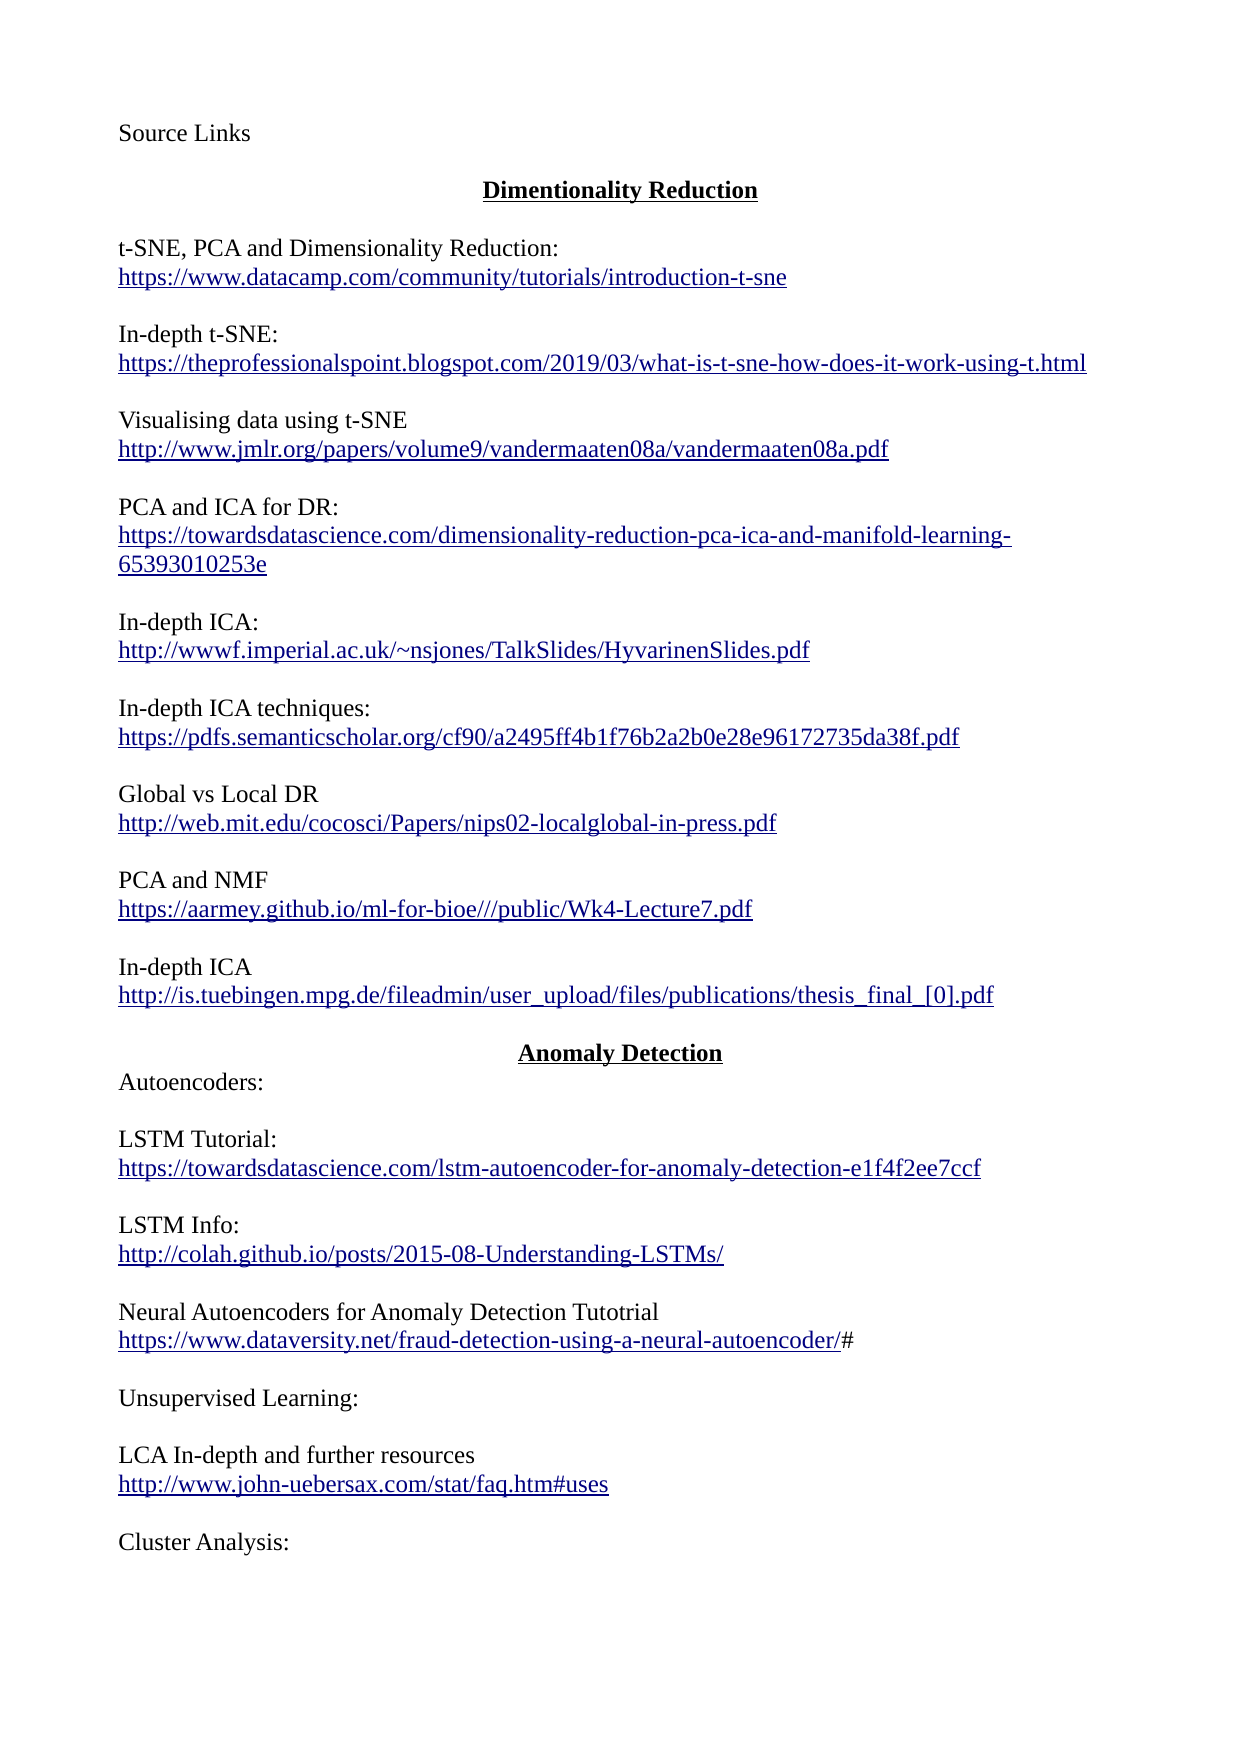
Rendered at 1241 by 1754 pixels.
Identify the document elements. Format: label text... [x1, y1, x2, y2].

text LSTM Tutorial: [118, 1124, 1122, 1153]
text Visualising data using t-SNE [118, 406, 1122, 434]
text Autoencoders: [118, 1067, 1122, 1096]
text Global vs Local DR [118, 779, 1122, 808]
text http://web.mit.edu/cocosci/Papers/nips02-localglobal-in-press.pdf [118, 808, 1122, 837]
text http://wwwf.imperial.ac.uk/~nsjones/TalkSlides/HyvarinenSlides.pdf [118, 636, 1122, 664]
text http://www.john-uebersax.com/stat/faq.htm#uses [118, 1469, 1122, 1498]
text https://towardsdatascience.com/dimensionality-reduction-pca-ica-and-manifold-learning-65393010253e [118, 521, 1122, 578]
text In-depth ICA techniques: [118, 693, 1122, 722]
text t-SNE, PCA and Dimensionality Reduction: https://www.datacamp.com/community/tutorials/introduction-t-sne [118, 233, 1122, 291]
text https://www.dataversity.net/fraud-detection-using-a-neural-autoencoder/# [118, 1326, 1122, 1354]
text In-depth ICA: [118, 607, 1122, 636]
text https://pdfs.semanticscholar.org/cf90/a2495ff4b1f76b2a2b0e28e96172735da38f.pdf [118, 722, 1122, 751]
text PCA and NMF [118, 866, 1122, 894]
text PCA and ICA for DR: [118, 492, 1122, 521]
text In-depth t-SNE: [118, 319, 1122, 348]
text http://is.tuebingen.mpg.de/fileadmin/user_upload/files/publications/thesis_final_[0].pdf [118, 981, 1122, 1009]
text LSTM Info: [118, 1211, 1122, 1239]
text http://www.jmlr.org/papers/volume9/vandermaaten08a/vandermaaten08a.pdf [118, 434, 1122, 463]
text https://aarmey.github.io/ml-for-bioe///public/Wk4-Lecture7.pdf [118, 894, 1122, 923]
text Anomaly Detection [118, 1038, 1122, 1067]
text https://towardsdatascience.com/lstm-autoencoder-for-anomaly-detection-e1f4f2ee7ccf [118, 1153, 1122, 1182]
text Source Links [118, 118, 1122, 147]
text https://theprofessionalspoint.blogspot.com/2019/03/what-is-t-sne-how-does-it-work-using-t.html [118, 348, 1122, 377]
text http://colah.github.io/posts/2015-08-Understanding-LSTMs/ [118, 1239, 1122, 1268]
text LCA In-depth and further resources [118, 1441, 1122, 1469]
text Cluster Analysis: [118, 1527, 1122, 1556]
text Unsupervised Learning: [118, 1383, 1122, 1412]
text Neural Autoencoders for Anomaly Detection Tutotrial [118, 1297, 1122, 1326]
text In-depth ICA [118, 952, 1122, 981]
text Dimentionality Reduction [118, 176, 1122, 204]
